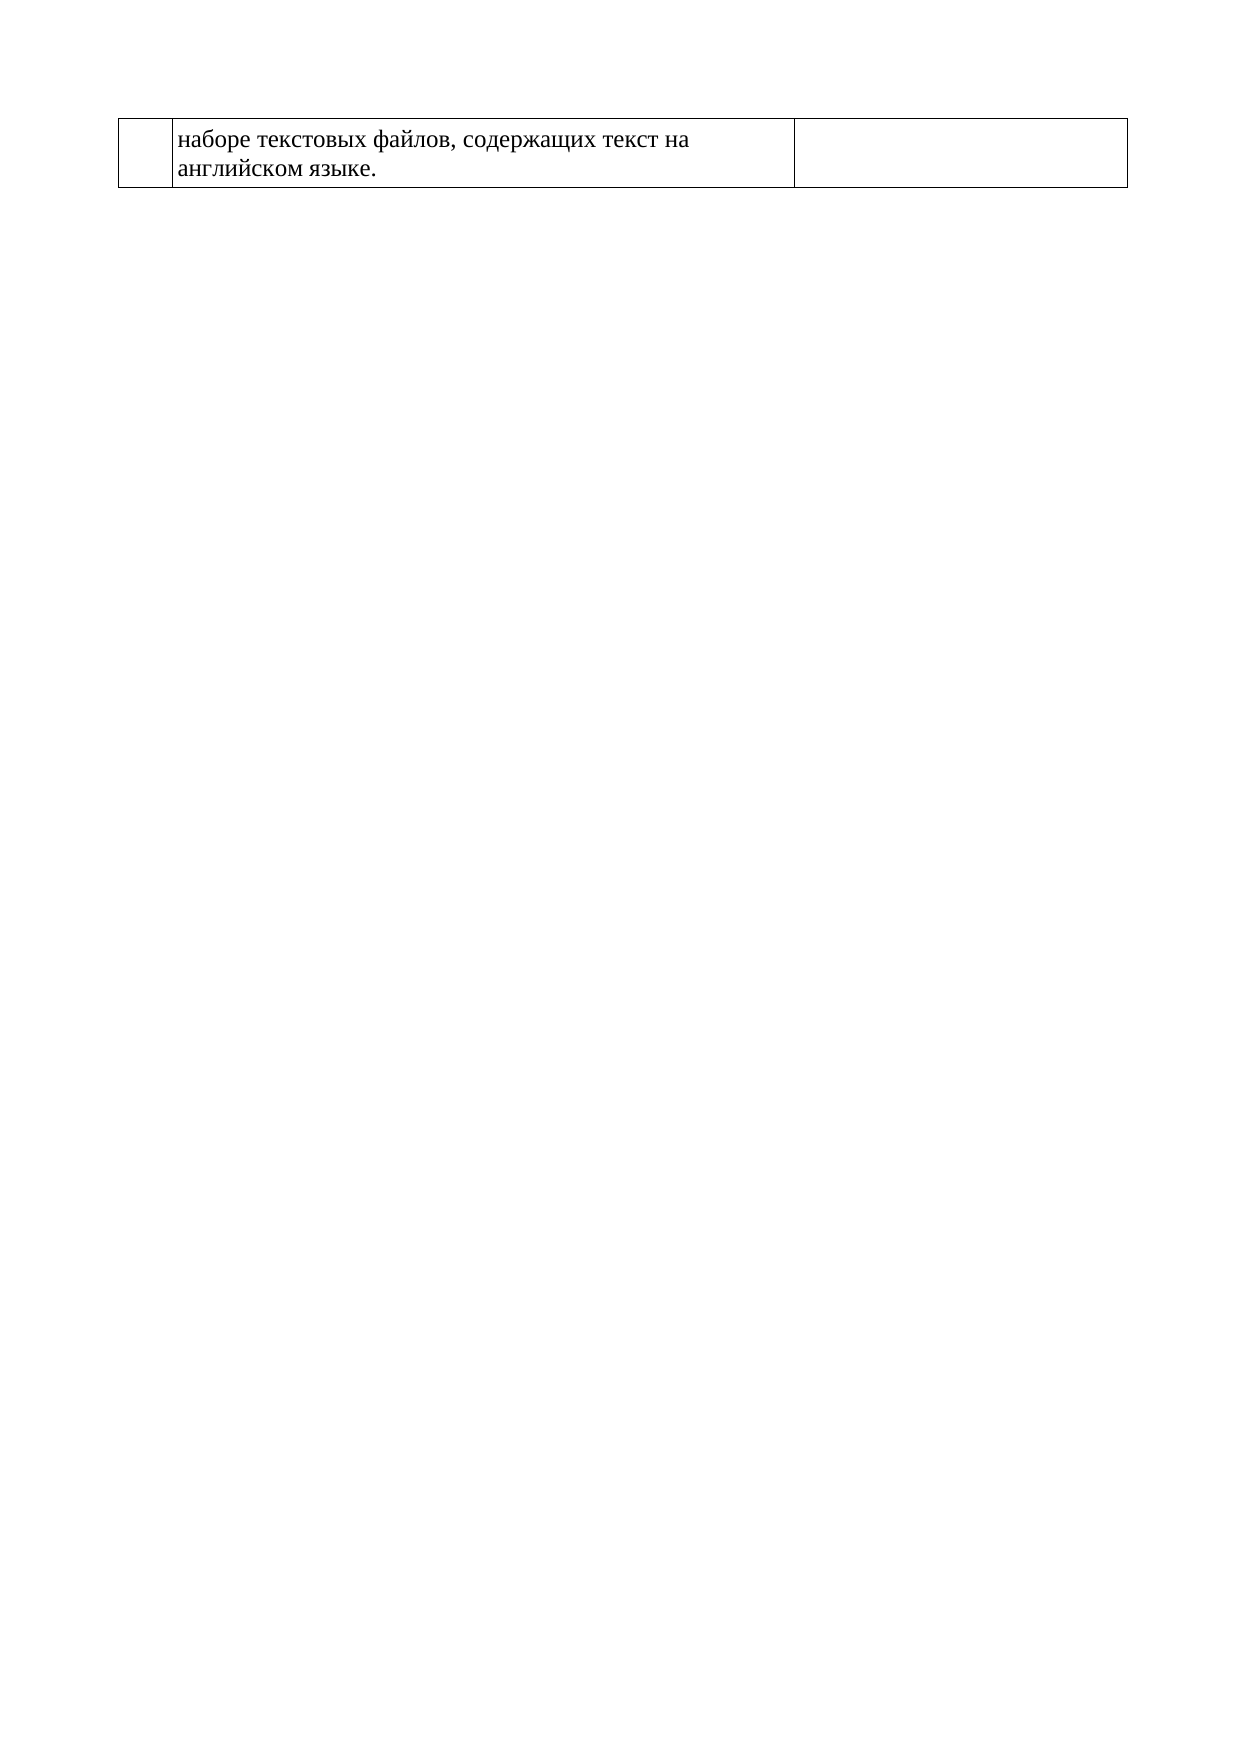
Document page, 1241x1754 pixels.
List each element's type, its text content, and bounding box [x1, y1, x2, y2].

table_cell [119, 119, 172, 187]
table_cell [795, 119, 1127, 187]
table_cell наборе текстовых файлов, содержащих текст на английском языке. [173, 119, 794, 187]
